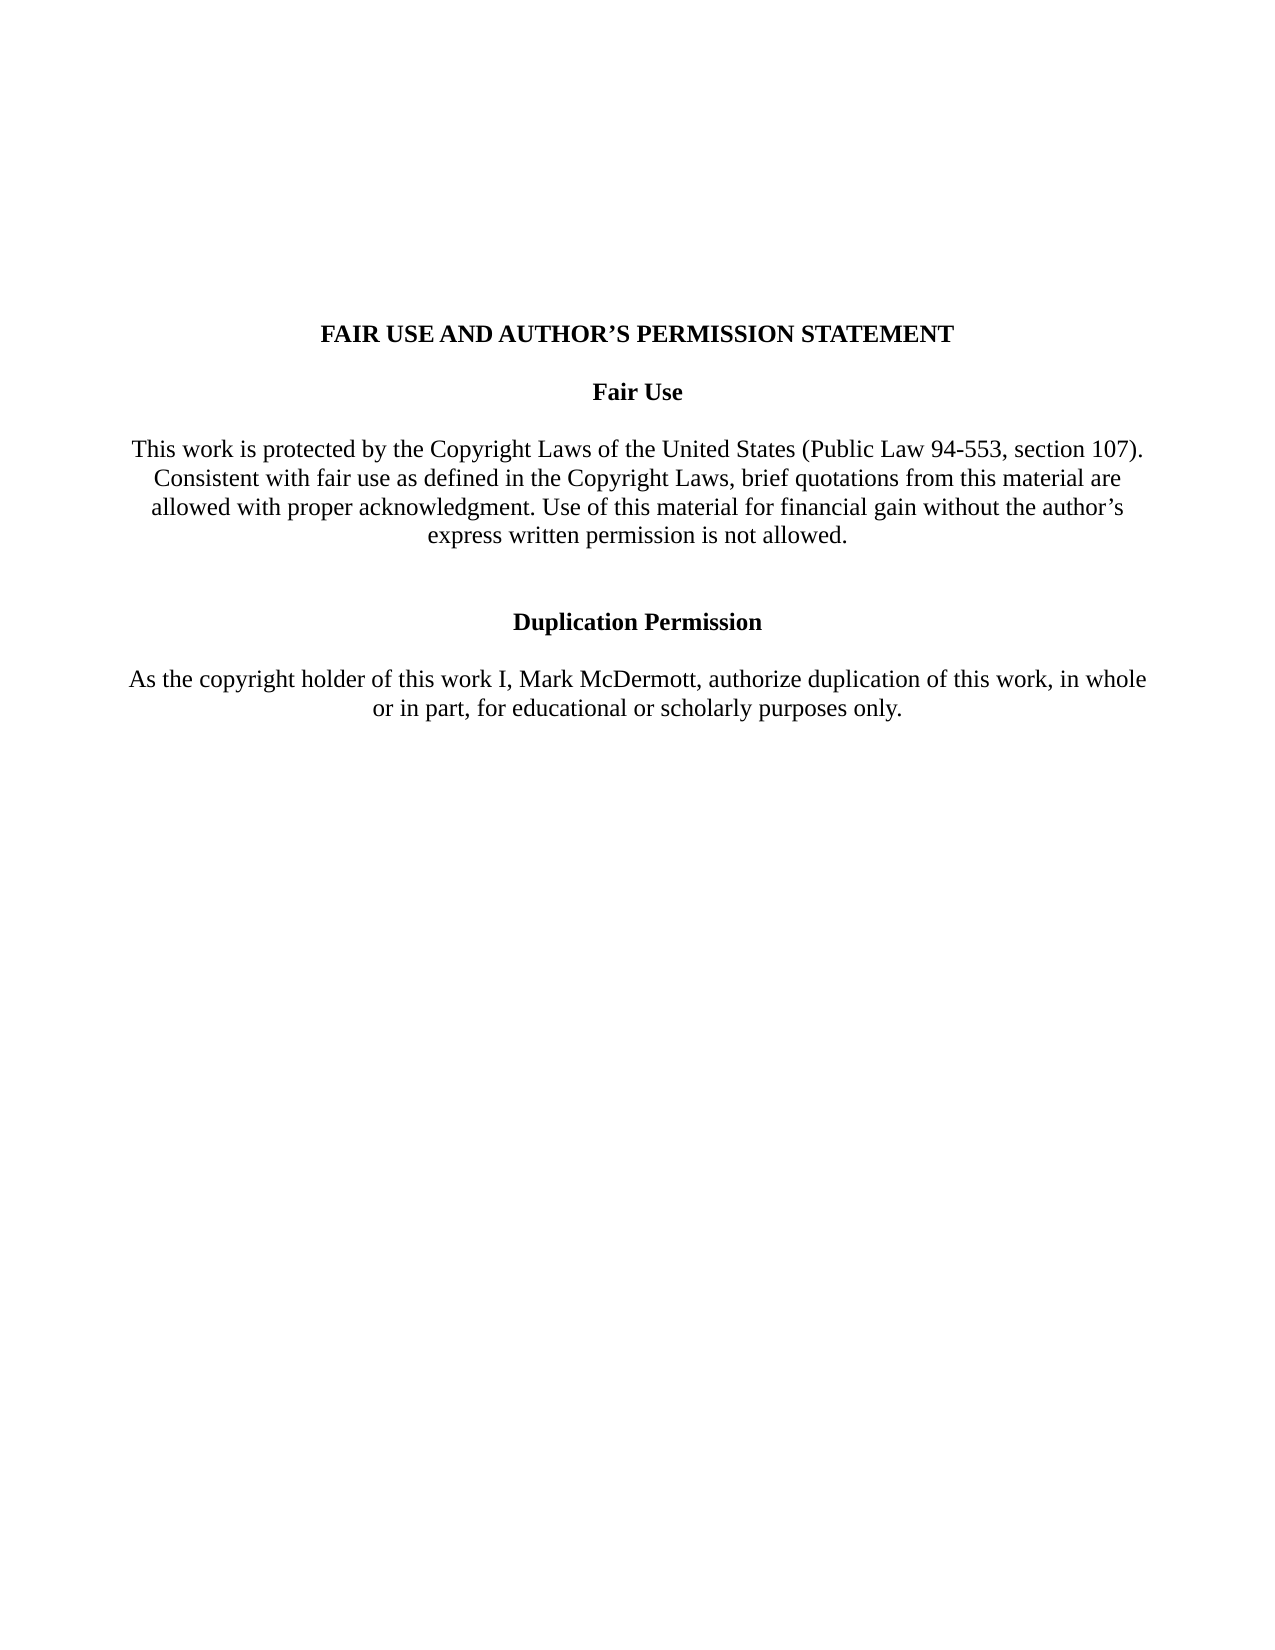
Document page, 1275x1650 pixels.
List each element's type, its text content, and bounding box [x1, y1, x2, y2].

text Fair Use [118, 377, 1157, 406]
text Duplication Permission [118, 607, 1157, 636]
text FAIR USE AND AUTHOR’S PERMISSION STATEMENT [118, 319, 1157, 348]
text This work is protected by the Copyright Laws of the United States (Public Law 94-553, section 107). Consistent with fair use as defined in the Copyright Laws, brief quotations from this material are allowed with proper acknowledgment. Use of this material for financial gain without the author’s express written permission is not allowed. [118, 434, 1157, 549]
text As the copyright holder of this work I, Mark McDermott, authorize duplication of this work, in whole or in part, for educational or scholarly purposes only. [118, 664, 1157, 722]
